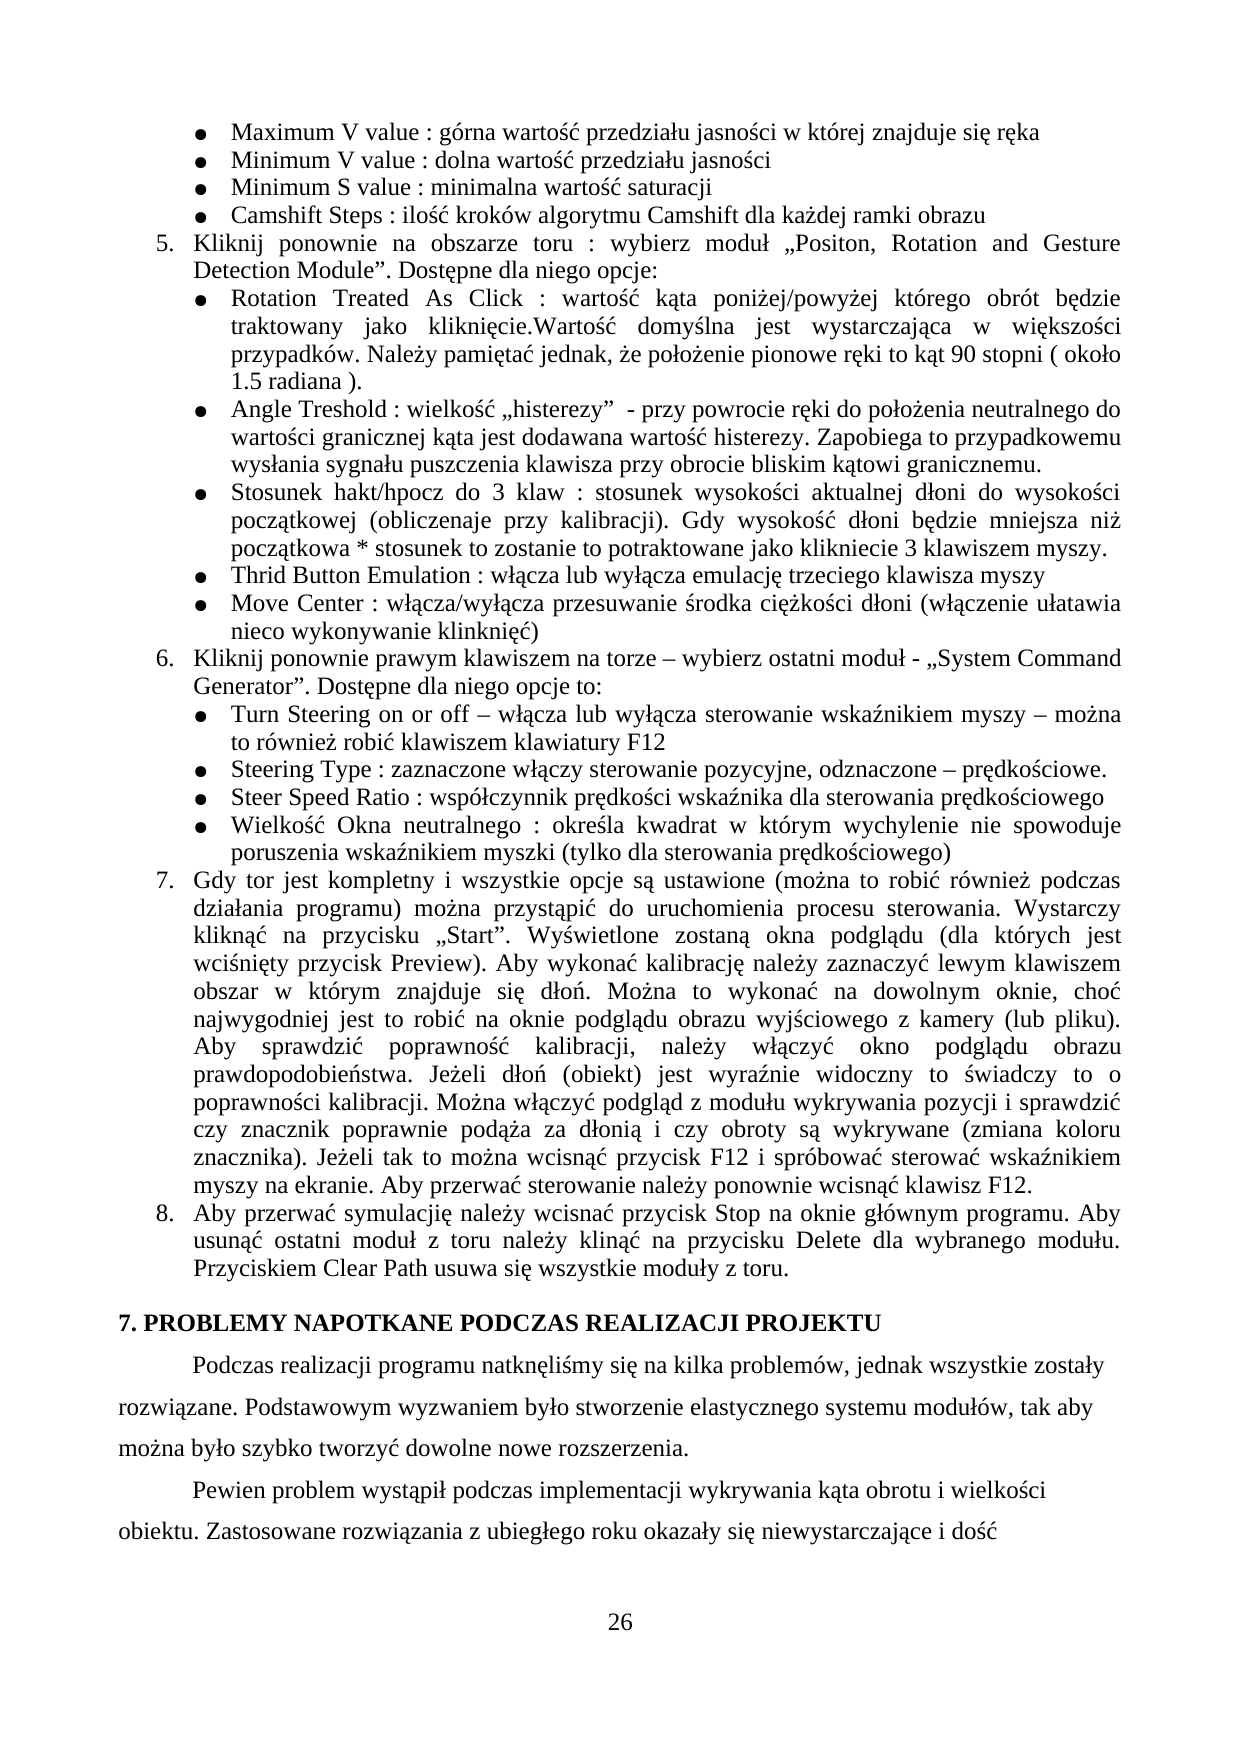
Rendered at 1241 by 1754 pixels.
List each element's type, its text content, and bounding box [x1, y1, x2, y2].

list Aby przerwać symulacjię należy wcisnać przycisk Stop na oknie głównym programu. Aby usunąć ostatni moduł z toru należy klinąć na przycisku Delete dla wybranego modułu. Przyciskiem Clear Path usuwa się wszystkie moduły z toru. [156, 1199, 1122, 1282]
list Camshift Steps : ilość kroków algorytmu Camshift dla każdej ramki obrazu [193, 201, 1122, 229]
list Minimum V value : dolna wartość przedziału jasności [193, 146, 1122, 173]
list Kliknij ponownie na obszarze toru : wybierz moduł „Positon, Rotation and Gesture Detection Module”. Dostępne dla niego opcje: [156, 229, 1122, 284]
list Move Center : włącza/wyłącza przesuwanie środka ciężkości dłoni (włączenie ułatawia nieco wykonywanie klinknięć) [193, 589, 1122, 644]
list Maximum V value : górna wartość przedziału jasności w której znajduje się ręka [193, 118, 1122, 146]
list Minimum S value : minimalna wartość saturacji [193, 173, 1122, 201]
list Angle Treshold : wielkość „histerezy” - przy powrocie ręki do położenia neutralnego do wartości granicznej kąta jest dodawana wartość histerezy. Zapobiega to przypadkowemu wysłania sygnału puszczenia klawisza przy obrocie bliskim kątowi granicznemu. [193, 395, 1122, 478]
text Pewien problem wystąpił podczas implementacji wykrywania kąta obrotu i wielkości obiektu. Zastosowane rozwiązania z ubiegłego roku okazały się niewystarczające i dość [118, 1476, 1122, 1545]
list Thrid Button Emulation : włącza lub wyłącza emulację trzeciego klawisza myszy [193, 561, 1122, 589]
list Stosunek hakt/hpocz do 3 klaw : stosunek wysokości aktualnej dłoni do wysokości początkowej (obliczenaje przy kalibracji). Gdy wysokość dłoni będzie mniejsza niż początkowa * stosunek to zostanie to potraktowane jako klikniecie 3 klawiszem myszy. [193, 478, 1122, 561]
list Steer Speed Ratio : współczynnik prędkości wskaźnika dla sterowania prędkościowego [193, 783, 1122, 811]
text 7. PROBLEMY NAPOTKANE PODCZAS REALIZACJI PROJEKTU [118, 1309, 1122, 1337]
list Rotation Treated As Click : wartość kąta poniżej/powyżej którego obrót będzie traktowany jako kliknięcie.Wartość domyślna jest wystarczająca w większości przypadków. Należy pamiętać jednak, że położenie pionowe ręki to kąt 90 stopni ( około 1.5 radiana ). [193, 284, 1122, 395]
list Kliknij ponownie prawym klawiszem na torze – wybierz ostatni moduł - „System Command Generator”. Dostępne dla niego opcje to: [156, 644, 1122, 700]
list Gdy tor jest kompletny i wszystkie opcje są ustawione (można to robić również podczas działania programu) można przystąpić do uruchomienia procesu sterowania. Wystarczy kliknąć na przycisku „Start”. Wyświetlone zostaną okna podglądu (dla których jest wciśnięty przycisk Preview). Aby wykonać kalibrację należy zaznaczyć lewym klawiszem obszar w którym znajduje się dłoń. Można to wykonać na dowolnym oknie, choć najwygodniej jest to robić na oknie podglądu obrazu wyjściowego z kamery (lub pliku). Aby sprawdzić poprawność kalibracji, należy włączyć okno podglądu obrazu prawdopodobieństwa. Jeżeli dłoń (obiekt) jest wyraźnie widoczny to świadczy to o poprawności kalibracji. Można włączyć podgląd z modułu wykrywania pozycji i sprawdzić czy znacznik poprawnie podąża za dłonią i czy obroty są wykrywane (zmiana koloru znacznika). Jeżeli tak to można wcisnąć przycisk F12 i spróbować sterować wskaźnikiem myszy na ekranie. Aby przerwać sterowanie należy ponownie wcisnąć klawisz F12. [156, 866, 1122, 1199]
list Wielkość Okna neutralnego : określa kwadrat w którym wychylenie nie spowoduje poruszenia wskaźnikiem myszki (tylko dla sterowania prędkościowego) [193, 811, 1122, 866]
text Podczas realizacji programu natknęliśmy się na kilka problemów, jednak wszystkie zostały rozwiązane. Podstawowym wyzwaniem było stworzenie elastycznego systemu modułów, tak aby można było szybko tworzyć dowolne nowe rozszerzenia. [118, 1351, 1122, 1462]
list Turn Steering on or off – włącza lub wyłącza sterowanie wskaźnikiem myszy – można to również robić klawiszem klawiatury F12 [193, 700, 1122, 755]
list Steering Type : zaznaczone włączy sterowanie pozycyjne, odznaczone – prędkościowe. [193, 755, 1122, 783]
